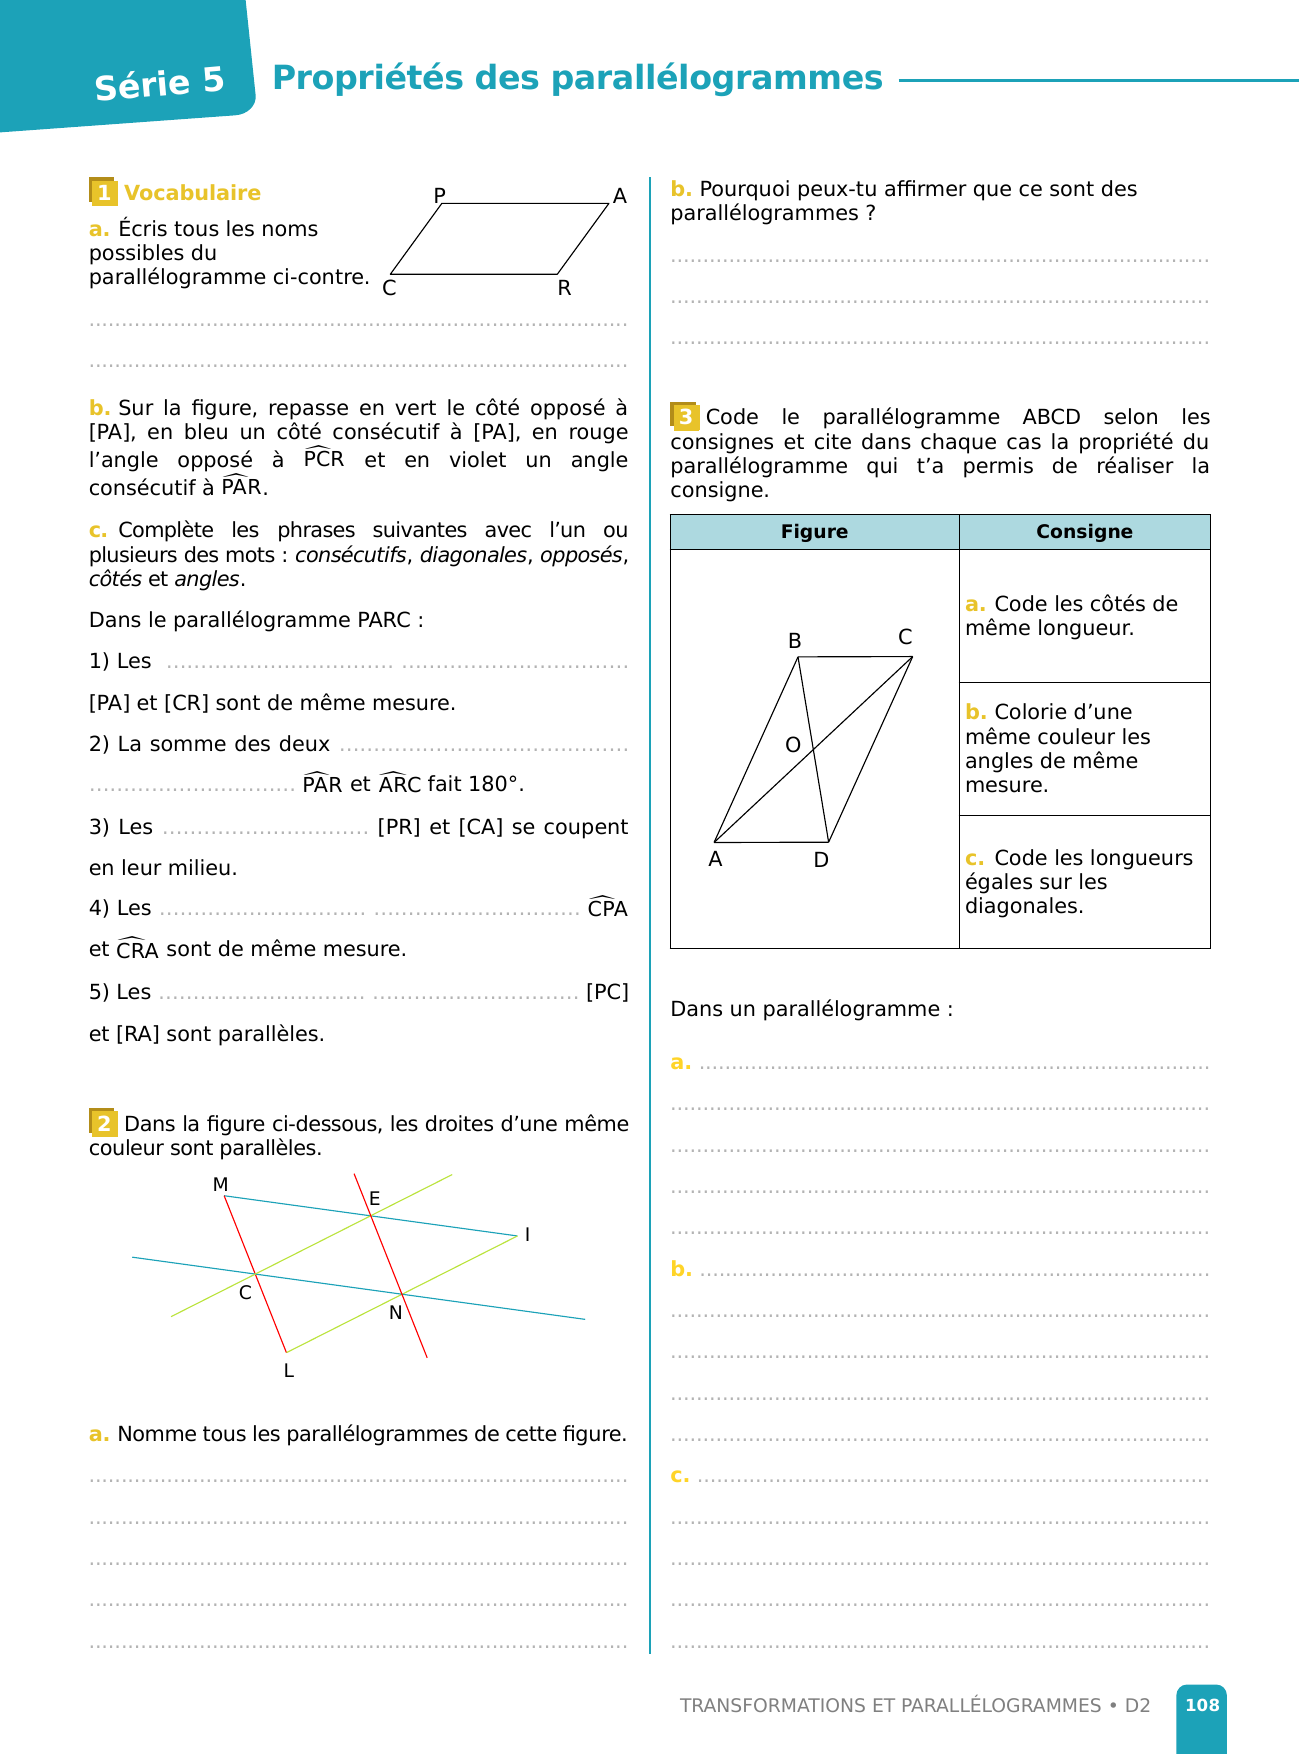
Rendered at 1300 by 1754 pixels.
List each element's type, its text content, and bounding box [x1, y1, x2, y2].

subtitle Vocabulaire [114, 177, 629, 205]
text b. [670, 1240, 1211, 1281]
text 3) Les ………………………… [PR] et [CA] se coupent en leur milieu. [88, 798, 629, 881]
table_header Code les côtés de même longueur. [960, 550, 1210, 682]
table_cell Code les longueurs égales sur les diagonales. [960, 816, 1210, 948]
text 2) La somme des deux …………………………………… ………………………… et fait 180°. [88, 715, 629, 798]
text 5) Les ………………………… ………………………… [PC] et [RA] sont parallèles. [88, 963, 629, 1046]
text c. [670, 1446, 1211, 1488]
subtitle Dans la figure ci-dessous, les droites d’une même couleur sont parallèles. [88, 1108, 629, 1160]
table_header Figure [671, 515, 959, 549]
list b. Pourquoi peux-tu affirmer que ce sont des parallélogrammes ? [670, 177, 1211, 226]
table_cell [671, 550, 959, 948]
subtitle a. Nomme tous les parallélogrammes de cette figure. [88, 1422, 629, 1446]
list Sur la figure, repasse en vert le côté opposé à [PA], en bleu un côté consécutif à [PA], en rouge l’angle opposé à et en violet un angle consécutif à . [88, 396, 629, 501]
text a. [670, 1033, 1211, 1074]
text 1) Les …………………………… …………………………… [PA] et [CR] sont de même mesure. [88, 633, 629, 715]
text Dans le parallélogramme PARC : [88, 591, 629, 633]
text 4) Les ………………………… ………………………… et sont de même mesure. [88, 881, 629, 963]
text Dans un parallélogramme : [670, 997, 1211, 1021]
table_cell Colorie d’une même couleur les angles de même mesure. [960, 683, 1210, 815]
subtitle Code le parallélogramme ABCD selon les consignes et cite dans chaque cas la propriété du parallélogramme qui t’a permis de réaliser la consigne. [670, 402, 1211, 503]
list Complète les phrases suivantes avec l’un ou plusieurs des mots : consécutifs, diagonales, opposés, côtés et angles. [88, 518, 629, 591]
list Écris tous les noms possibles du parallélogramme ci-contre. [88, 217, 375, 290]
table_header Consigne [960, 515, 1210, 549]
